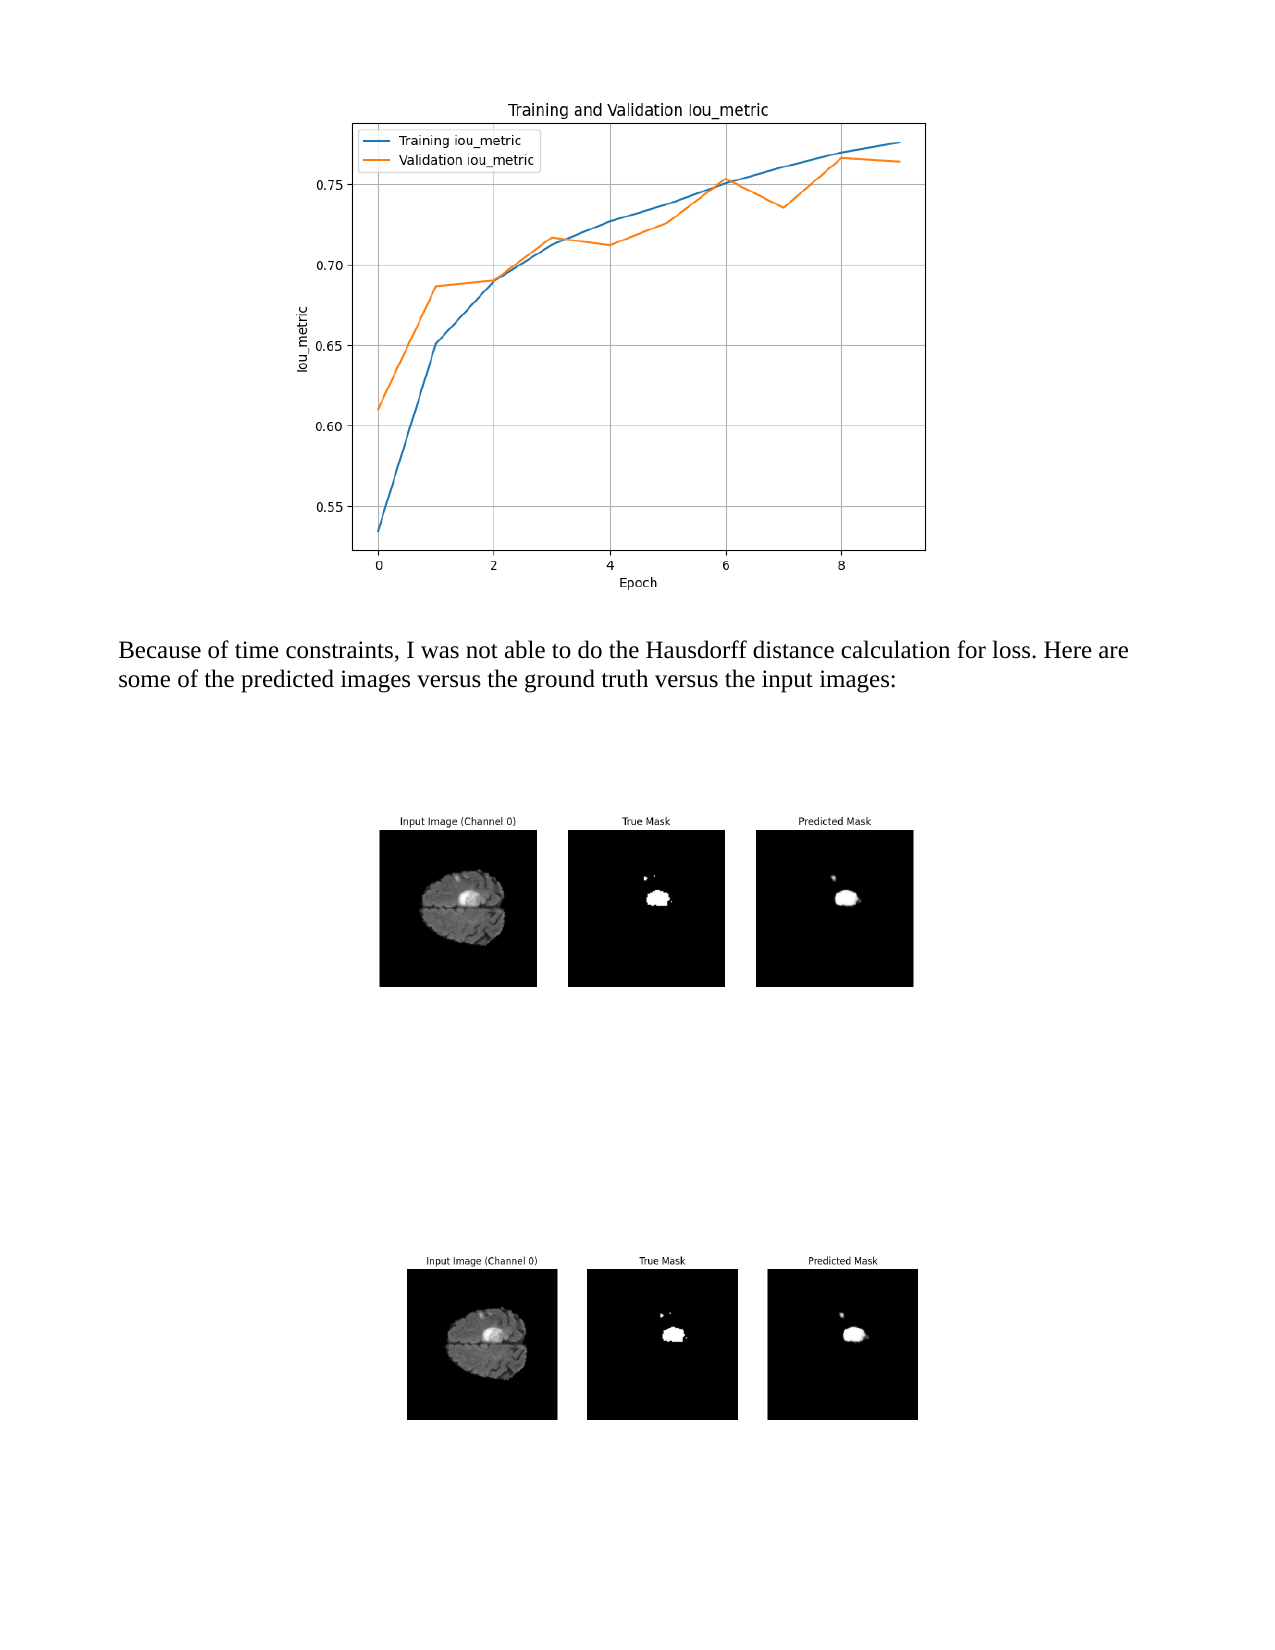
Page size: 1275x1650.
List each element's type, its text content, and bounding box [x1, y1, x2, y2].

picture [259, 56, 999, 611]
text Because of time constraints, I was not able to do the Hausdorff distance calculation for loss. Here are some of the predicted images versus the ground truth versus the input images: [118, 636, 1157, 693]
picture [293, 734, 982, 1079]
picture [324, 1177, 984, 1508]
